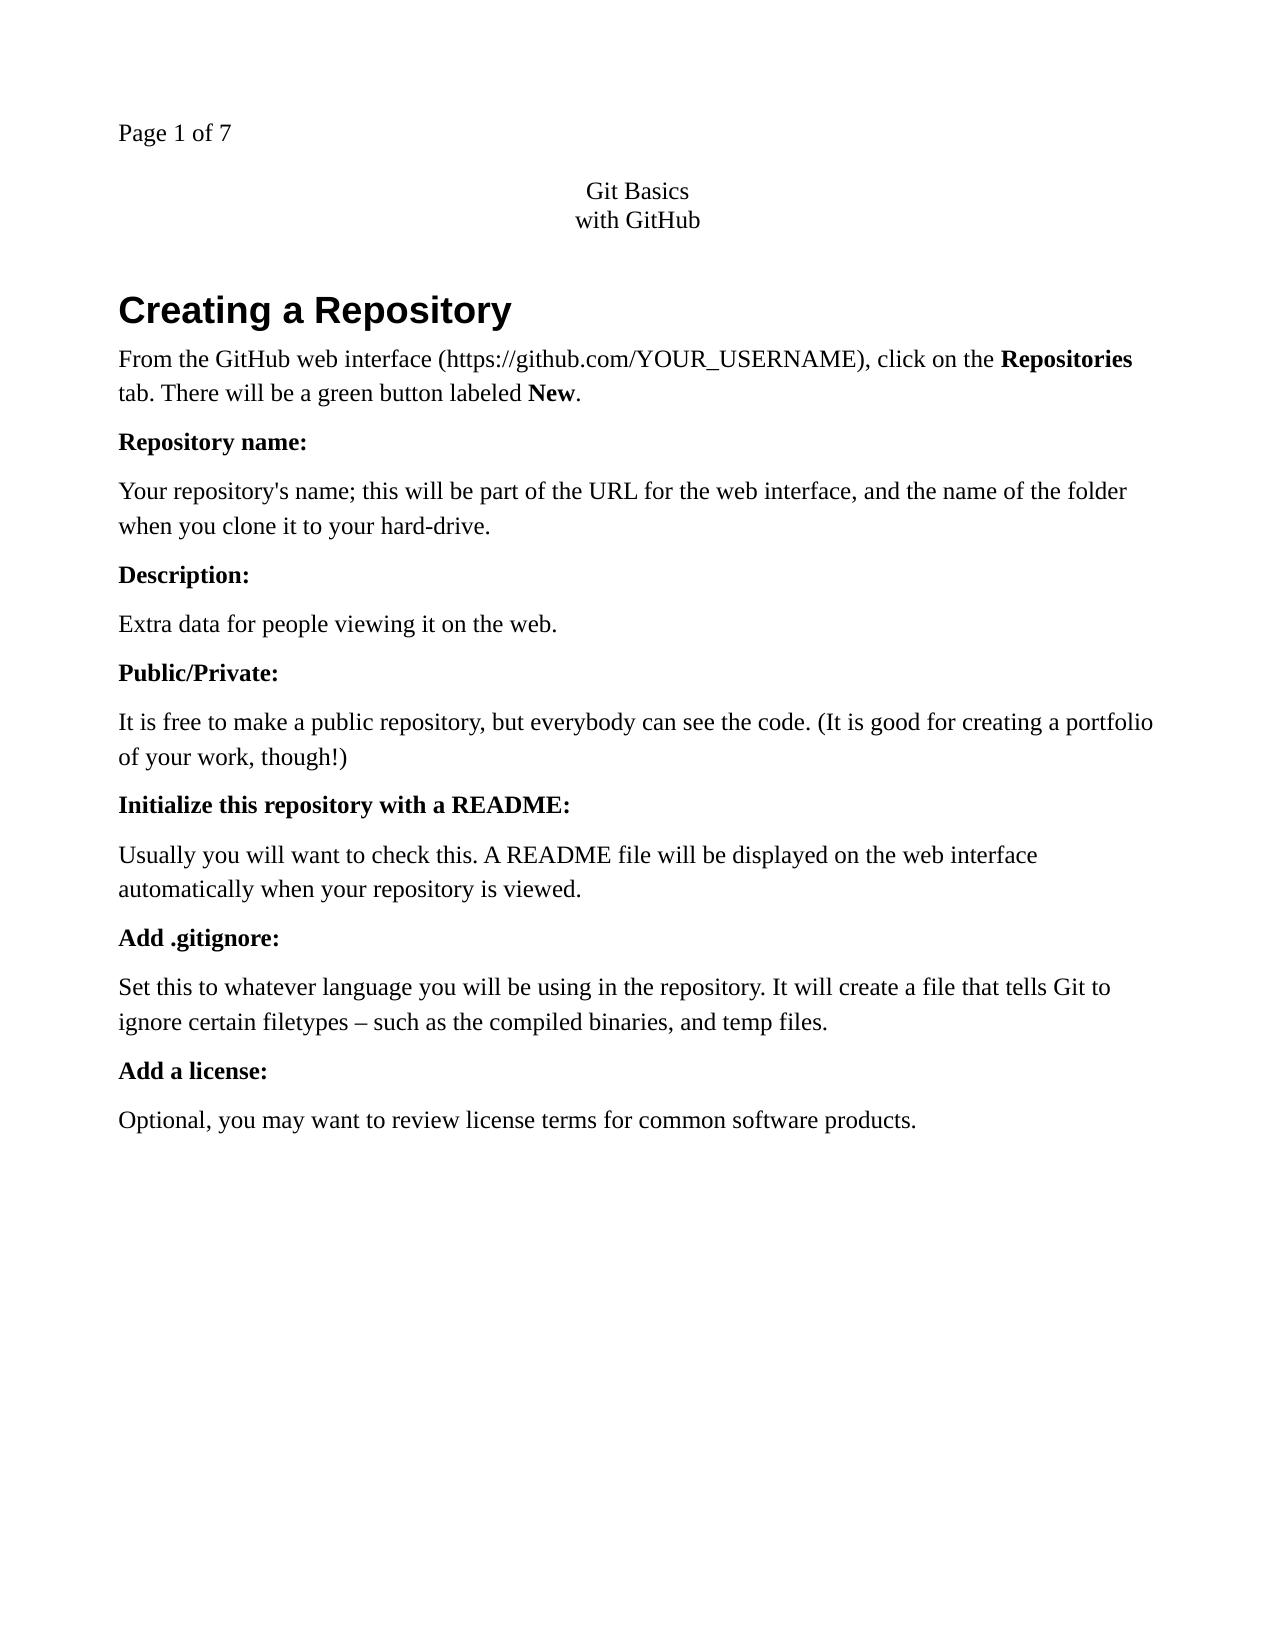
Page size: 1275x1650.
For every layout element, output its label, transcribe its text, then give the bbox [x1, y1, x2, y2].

text Extra data for people viewing it on the web. [118, 609, 1157, 638]
text Usually you will want to check this. A README file will be displayed on the web interface automatically when your repository is viewed. [118, 840, 1157, 903]
text Public/Private: [118, 658, 1157, 687]
text with GitHub [118, 205, 1157, 234]
text Optional, you may want to review license terms for common software products. [118, 1105, 1157, 1134]
text Your repository's name; this will be part of the URL for the web interface, and the name of the folder when you clone it to your hard-drive. [118, 476, 1157, 539]
text Initialize this repository with a README: [118, 791, 1157, 819]
text Add a license: [118, 1056, 1157, 1084]
text From the GitHub web interface (https://github.com/YOUR_USERNAME), click on the Repositories tab. There will be a green button labeled New. [118, 344, 1157, 407]
text Set this to whatever language you will be using in the repository. It will create a file that tells Git to ignore certain filetypes – such as the compiled binaries, and temp files. [118, 972, 1157, 1036]
text Git Basics [118, 176, 1157, 205]
text Add .gitignore: [118, 923, 1157, 952]
text Description: [118, 560, 1157, 589]
subtitle Creating a Repository [118, 288, 1157, 331]
text Repository name: [118, 427, 1157, 456]
text It is free to make a public repository, but everybody can see the code. (It is good for creating a portfolio of your work, though!) [118, 707, 1157, 770]
